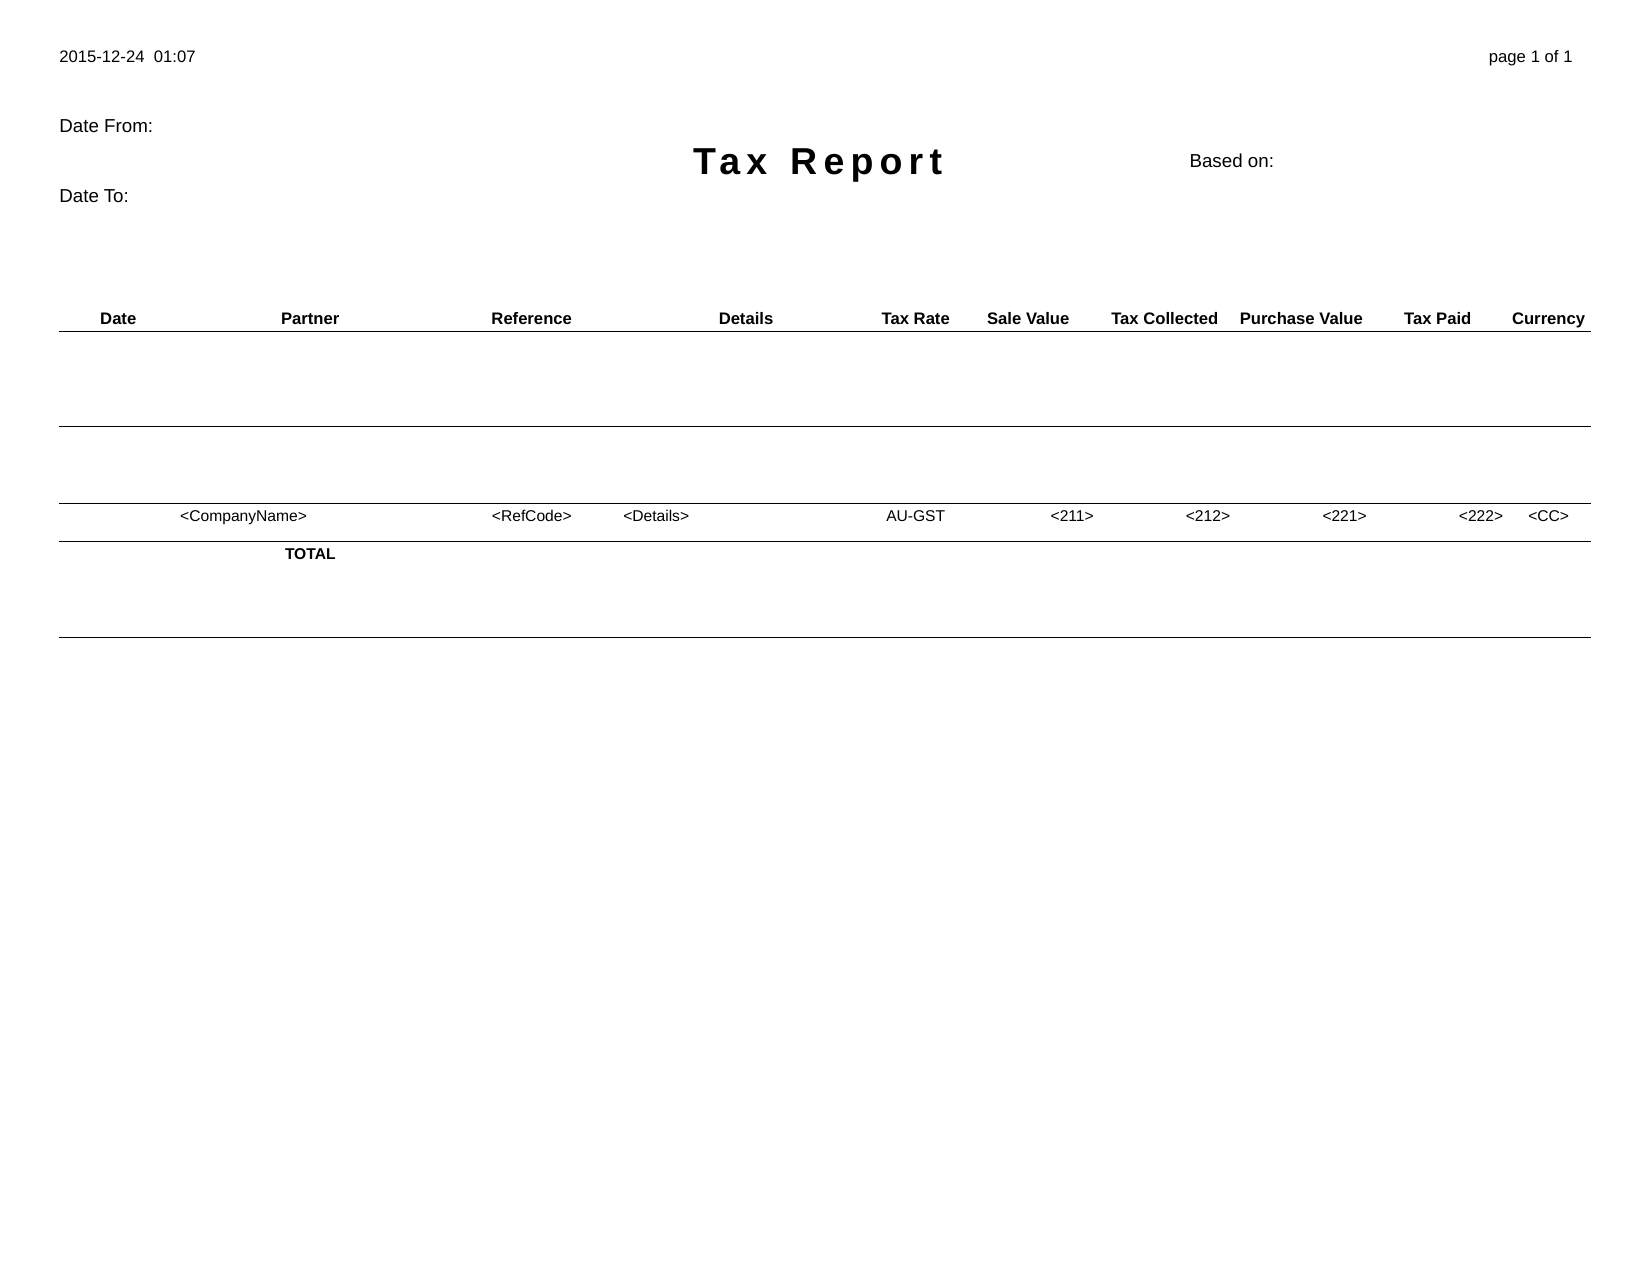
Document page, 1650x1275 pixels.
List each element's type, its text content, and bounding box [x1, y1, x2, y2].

table_header Tax Rate [871, 306, 960, 331]
table_header Details [620, 306, 871, 331]
table_cell <get_tax()[tax]['sale']> [960, 542, 1096, 637]
table_header Currency [1506, 306, 1591, 331]
table_cell <get_date_limit(data['form']['fiscalyear_id'], data['form']['period_to'], bound='high')> [168, 161, 552, 231]
table_cell [960, 332, 1096, 426]
table_cell <line['date'] or ''> [59, 427, 177, 503]
table_cell TOTAL [177, 542, 443, 637]
table_cell <line['tax_sale'] or ''> [1096, 427, 1233, 503]
table_header <get_date_limit(data['form']['fiscalyear_id'], data['form']['period_from'], bound='low')> [168, 90, 552, 161]
table_cell [620, 542, 871, 637]
table_header Date From: [50, 90, 168, 161]
table_header Tax Report [552, 90, 1083, 231]
table_cell [443, 332, 620, 426]
table_cell <211> [960, 504, 1096, 541]
table_cell <for each='line in get_lines(tax)'> [59, 332, 177, 426]
table_cell <get_tax()[tax]['tax_sale']> [1096, 542, 1233, 637]
table_cell <222> [1369, 504, 1506, 541]
table_cell <get_tax()[tax]['currency']> [1506, 542, 1591, 637]
table_cell <line['tax'] or ''> [871, 427, 960, 503]
table_cell <CompanyName> [177, 504, 443, 541]
text </for> [59, 694, 1591, 713]
table_cell <221> [1233, 504, 1369, 541]
table_header Partner [177, 306, 443, 331]
table_cell [1096, 332, 1233, 426]
table_cell <line['detail'] or ''> [620, 427, 871, 503]
table_cell [177, 332, 443, 426]
table_cell </for> [59, 504, 177, 541]
table_cell <get_tax()[tax]['tax_purchase']> [1369, 542, 1506, 637]
table_cell [871, 332, 960, 426]
table_cell [871, 542, 960, 637]
table_cell <Details> [620, 504, 871, 541]
table_header Tax Collected [1096, 306, 1233, 331]
table_header Reference [443, 306, 620, 331]
table_cell <212> [1096, 504, 1233, 541]
table_cell [620, 332, 871, 426]
table_cell <line['tax_purchase'] or ''> [1369, 427, 1506, 503]
table_header Sale Value [960, 306, 1096, 331]
table_cell [1369, 332, 1506, 426]
table_cell [443, 542, 620, 637]
table_cell <line['purchase'] or ''> [1233, 427, 1369, 503]
table_cell Date To: [50, 161, 168, 231]
table_header Based on: <data['form']['based_on'].title()> [1083, 90, 1581, 231]
table_header Purchase Value [1233, 306, 1369, 331]
table_cell [1233, 332, 1369, 426]
table_cell <line['partner'] or ''> [177, 427, 443, 503]
table_cell <line['ref'] or ''> [443, 427, 620, 503]
table_cell <line['currency'] or ''> [1506, 427, 1591, 503]
table_cell <get_tax()[tax]['purchase']> [1233, 542, 1369, 637]
table_cell AU-GST [871, 504, 960, 541]
text <for each='tax in get_tax().keys()'> [59, 281, 1591, 300]
table_cell <line['sale'] or ''> [960, 427, 1096, 503]
table_cell <CC> [1506, 504, 1591, 541]
table_cell [1506, 332, 1591, 426]
table_cell <tax or ''> [59, 542, 177, 637]
table_header Date [59, 306, 177, 331]
table_cell <RefCode> [443, 504, 620, 541]
table_header Tax Paid [1369, 306, 1506, 331]
